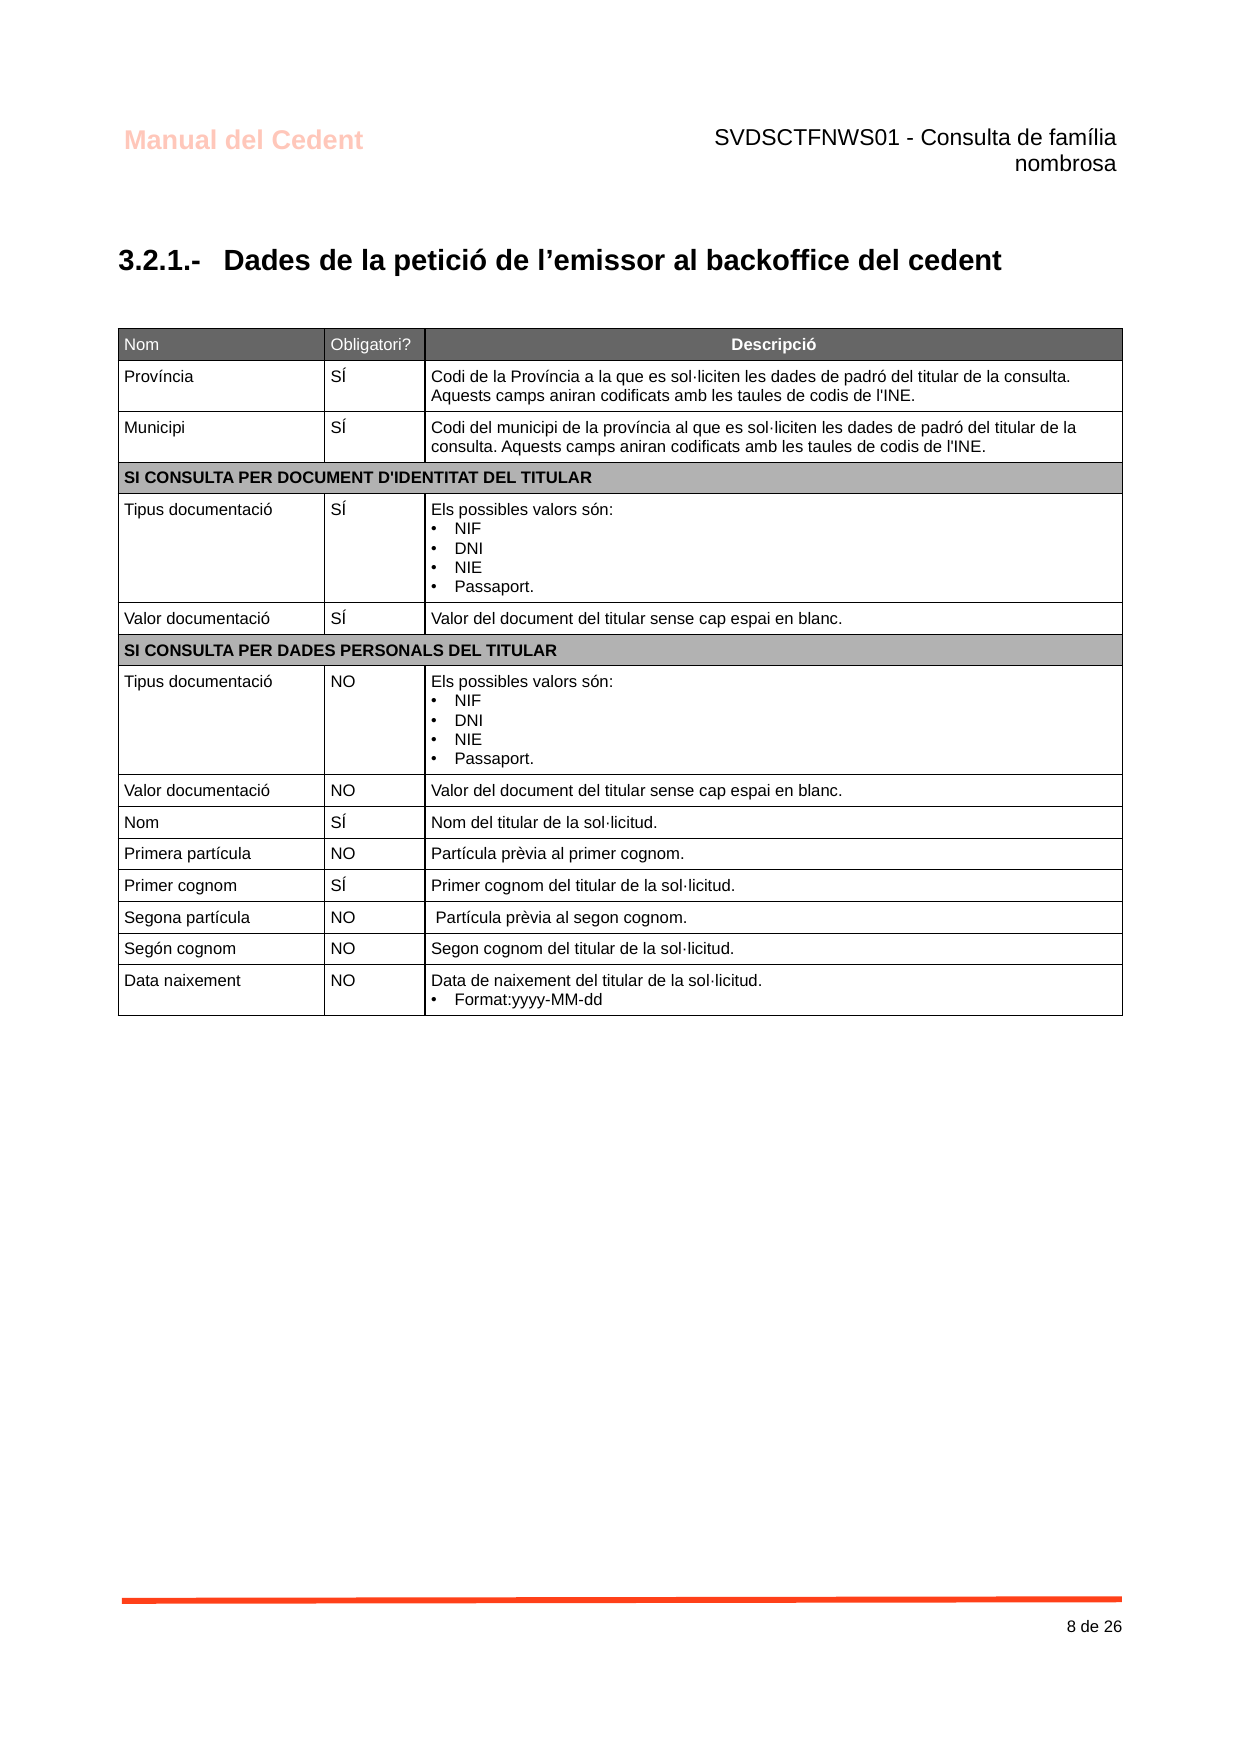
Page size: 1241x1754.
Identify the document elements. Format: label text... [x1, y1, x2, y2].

table_cell SI CONSULTA PER DOCUMENT D'IDENTITAT DEL TITULAR [119, 463, 1122, 493]
table_cell SÍ [325, 361, 424, 411]
table_header Nom [119, 329, 324, 360]
table_cell Primera partícula [119, 839, 324, 869]
table_cell SÍ [325, 494, 424, 602]
table_cell NO [325, 934, 424, 964]
table_cell Tipus documentació [119, 666, 324, 774]
table_cell Valor documentació [119, 775, 324, 806]
table_cell SÍ [325, 603, 424, 634]
table_cell NO [325, 902, 424, 932]
table_cell Els possibles valors són: NIF DNI NIE Passaport. [426, 666, 1122, 774]
table_cell SI CONSULTA PER DADES PERSONALS DEL TITULAR [119, 635, 1122, 665]
table_cell Tipus documentació [119, 494, 324, 602]
table_cell Segon cognom del titular de la sol·licitud. [426, 934, 1122, 964]
table_cell NO [325, 775, 424, 806]
table_cell Partícula prèvia al primer cognom. [426, 839, 1122, 869]
table_cell Primer cognom del titular de la sol·licitud. [426, 870, 1122, 901]
table_cell Municipi [119, 412, 324, 462]
table_cell Data de naixement del titular de la sol·licitud. Format:yyyy-MM-dd [426, 965, 1122, 1015]
table_cell Primer cognom [119, 870, 324, 901]
table_cell Segona partícula [119, 902, 324, 932]
table_cell Codi del municipi de la província al que es sol·liciten les dades de padró del titular de la consulta. Aquests camps aniran codificats amb les taules de codis de l'INE. [426, 412, 1122, 462]
table_cell SÍ [325, 807, 424, 837]
table_cell Província [119, 361, 324, 411]
table_cell Els possibles valors són: NIF DNI NIE Passaport. [426, 494, 1122, 602]
table_cell Valor del document del titular sense cap espai en blanc. [426, 775, 1122, 806]
subtitle Dades de la petició de l’emissor al backoffice del cedent [118, 243, 1122, 277]
table_header Descripció [426, 329, 1122, 360]
table_cell Nom [119, 807, 324, 837]
table_cell Partícula prèvia al segon cognom. [426, 902, 1122, 932]
table_cell SÍ [325, 870, 424, 901]
table_cell Data naixement [119, 965, 324, 1015]
table_cell Valor documentació [119, 603, 324, 634]
table_cell NO [325, 666, 424, 774]
table_cell Codi de la Província a la que es sol·liciten les dades de padró del titular de la consulta. Aquests camps aniran codificats amb les taules de codis de l'INE. [426, 361, 1122, 411]
table_cell SÍ [325, 412, 424, 462]
table_header Obligatori? [325, 329, 424, 360]
table_cell NO [325, 839, 424, 869]
table_cell Valor del document del titular sense cap espai en blanc. [426, 603, 1122, 634]
table_cell Segón cognom [119, 934, 324, 964]
table_cell NO [325, 965, 424, 1015]
table_cell Nom del titular de la sol·licitud. [426, 807, 1122, 837]
